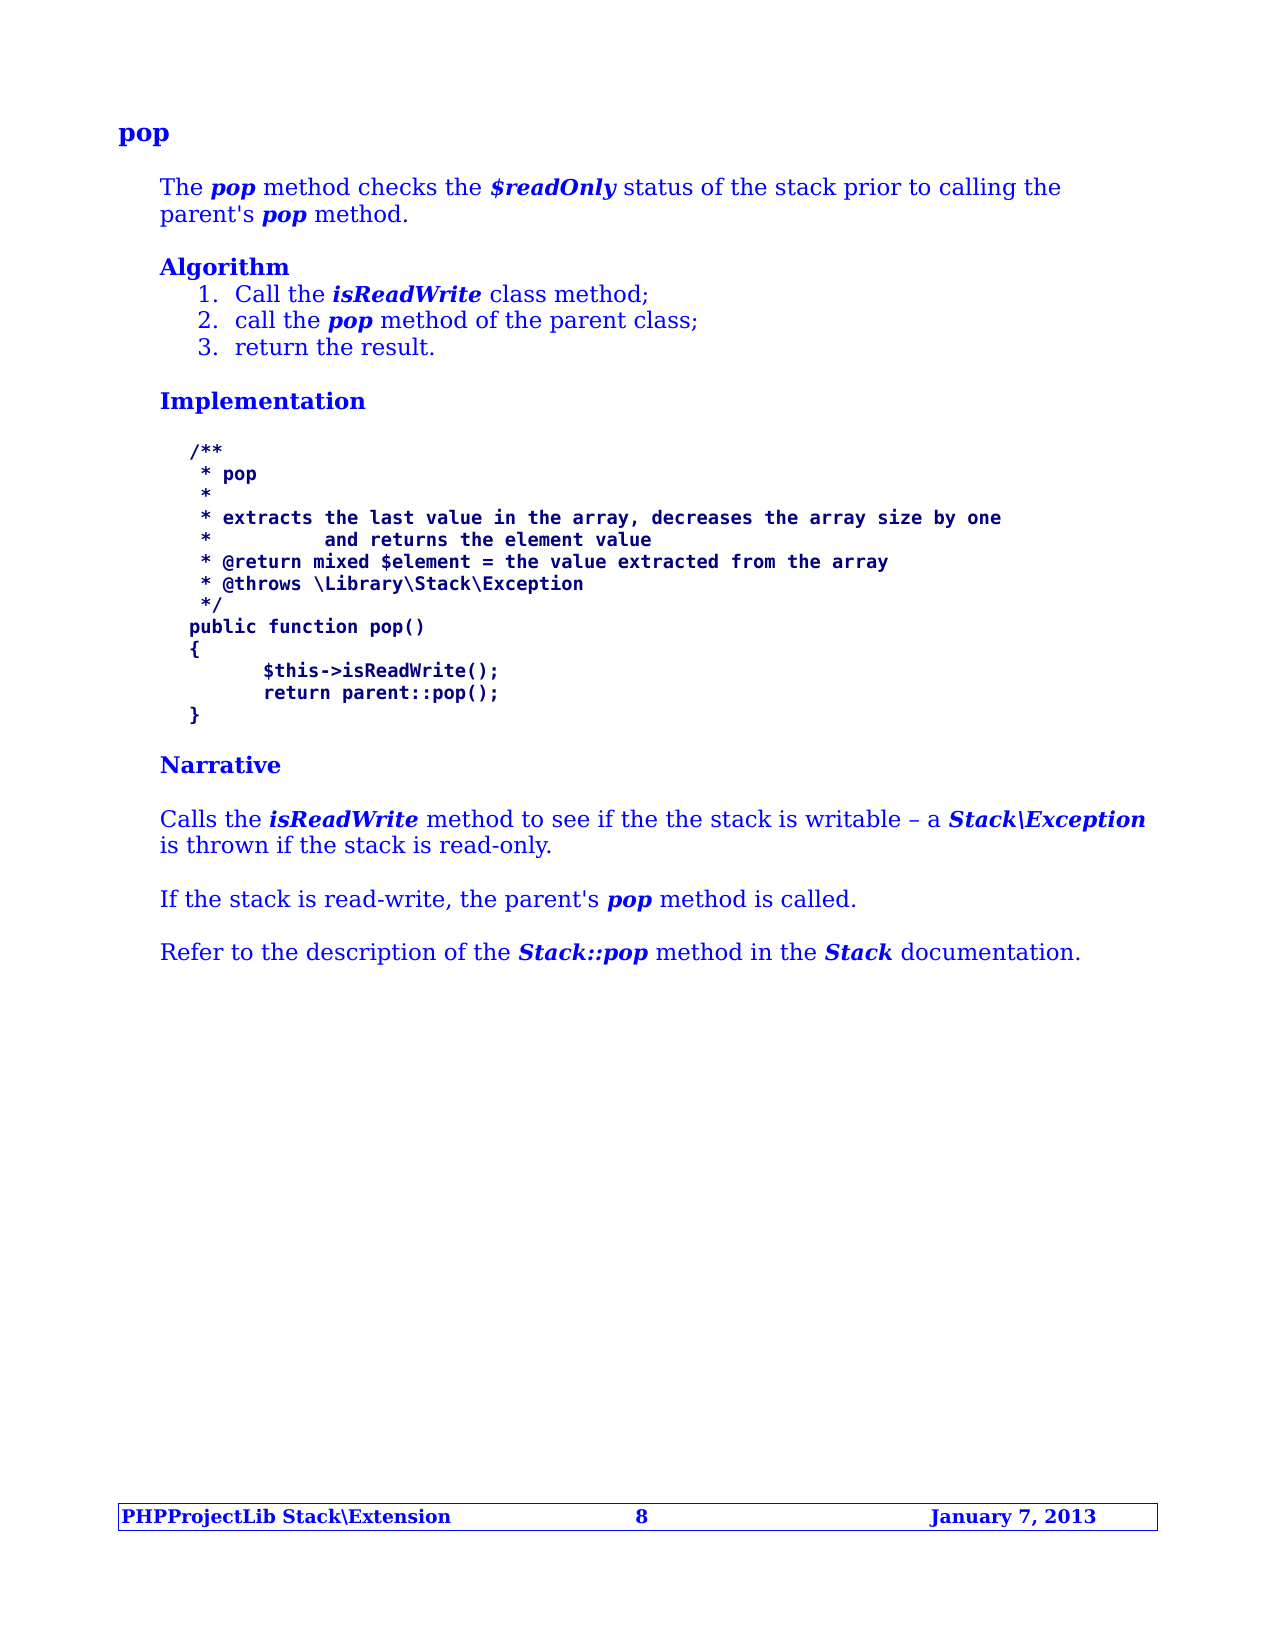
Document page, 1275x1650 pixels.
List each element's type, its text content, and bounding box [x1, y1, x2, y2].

list * @return mixed $element = the value extracted from the array [189, 551, 1157, 572]
list */ [189, 594, 1157, 616]
text Implementation [159, 388, 1157, 414]
list * [189, 485, 1157, 507]
text Algorithm [159, 254, 1157, 281]
text If the stack is read-write, the parent's pop method is called. [159, 886, 1157, 912]
list /** [189, 441, 1157, 463]
list $this->isReadWrite(); [189, 660, 1157, 682]
text Refer to the description of the Stack::pop method in the Stack documentation. [159, 939, 1157, 966]
list * and returns the element value [189, 529, 1157, 551]
list } [189, 704, 1157, 726]
text The pop method checks the $readOnly status of the stack prior to calling the parent's pop method. [159, 174, 1157, 227]
list * extracts the last value in the array, decreases the array size by one [189, 507, 1157, 529]
list call the pop method of the parent class; [197, 308, 1157, 334]
list * @throws \Library\Stack\Exception [189, 572, 1157, 594]
list { [189, 638, 1157, 660]
list return parent::pop(); [189, 682, 1157, 704]
list Call the isReadWrite class method; [197, 281, 1157, 308]
title pop [118, 118, 1157, 147]
text Calls the isReadWrite method to see if the the stack is writable – a Stack\Exception is thrown if the stack is read-only. [159, 806, 1157, 859]
text Narrative [159, 752, 1157, 779]
list * pop [189, 463, 1157, 485]
list public function pop() [189, 616, 1157, 638]
list return the result. [197, 334, 1157, 361]
